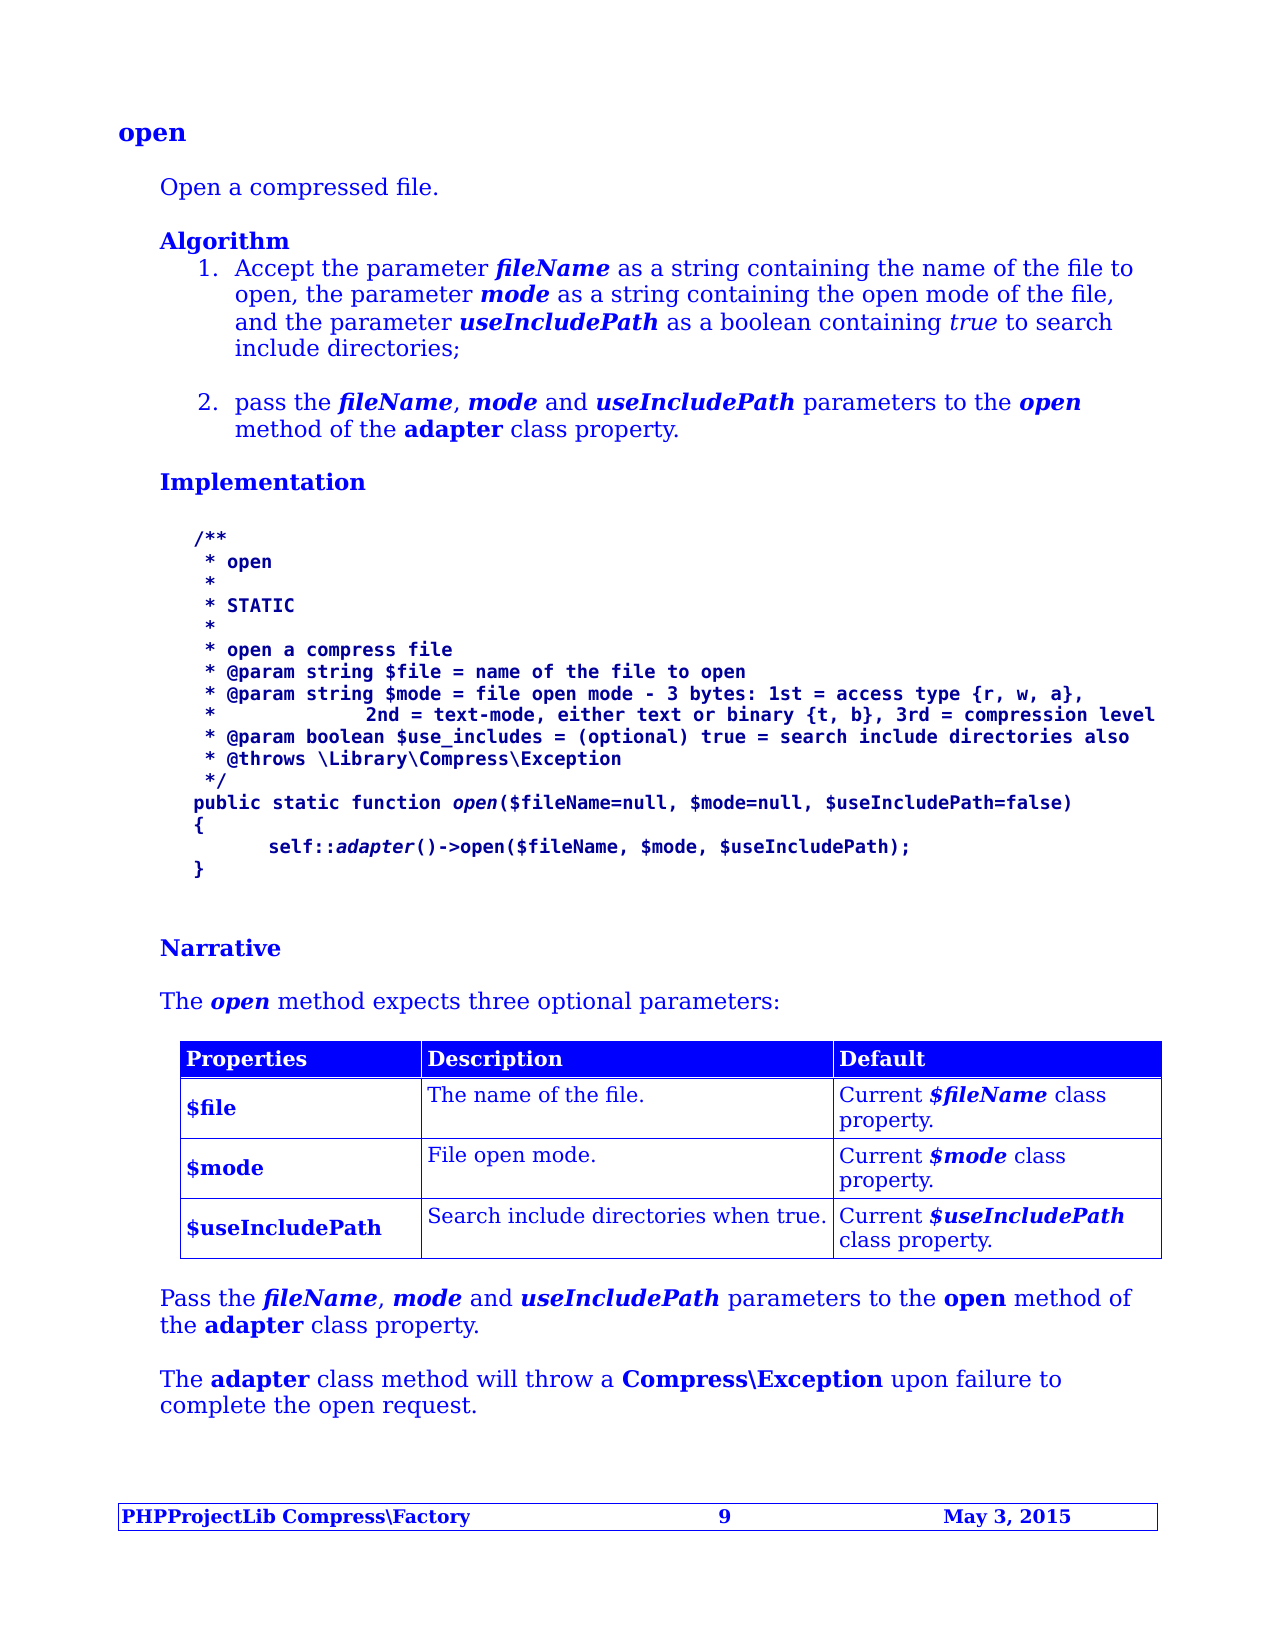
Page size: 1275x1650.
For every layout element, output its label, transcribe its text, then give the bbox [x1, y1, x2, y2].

text * open [118, 551, 1157, 573]
text * @param string $file = name of the file to open [118, 661, 1157, 682]
text Open a compressed file. [159, 174, 1157, 201]
table_header Default [834, 1042, 1161, 1077]
table_cell Current $fileName class property. [834, 1079, 1161, 1138]
text * @param boolean $use_includes = (optional) true = search include directories also [118, 726, 1157, 748]
table_cell Search include directories when true. [422, 1199, 833, 1258]
text self::adapter()->open($fileName, $mode, $useIncludePath); [118, 836, 1157, 857]
table_cell File open mode. [422, 1139, 833, 1198]
text The adapter class method will throw a Compress\Exception upon failure to complete the open request. [159, 1366, 1157, 1419]
text public static function open($fileName=null, $mode=null, $useIncludePath=false) [118, 792, 1157, 814]
text Pass the fileName, mode and useIncludePath parameters to the open method of the adapter class property. [159, 1285, 1157, 1339]
text * [118, 617, 1157, 639]
text Implementation [159, 469, 1157, 496]
title open [118, 118, 1157, 147]
text */ [118, 770, 1157, 792]
table_header Description [422, 1042, 833, 1077]
text Algorithm [159, 227, 1157, 254]
text The open method expects three optional parameters: [159, 988, 1157, 1015]
text Narrative [159, 934, 1157, 961]
text * open a compress file [118, 639, 1157, 661]
text * 2nd = text-mode, either text or binary {t, b}, 3rd = compression level [118, 704, 1157, 726]
text } [118, 857, 1157, 879]
text * @param string $mode = file open mode - 3 bytes: 1st = access type {r, w, a}, [118, 682, 1157, 704]
list Accept the parameter fileName as a string containing the name of the file to open, the parameter mode as a string containing the open mode of the file, and the parameter useIncludePath as a boolean containing true to search include directories; [197, 254, 1157, 362]
text * STATIC [118, 595, 1157, 617]
table_cell The name of the file. [422, 1079, 833, 1138]
text { [118, 814, 1157, 836]
text * @throws \Library\Compress\Exception [118, 748, 1157, 770]
table_cell $mode [181, 1139, 421, 1198]
text * [118, 573, 1157, 595]
table_header Properties [181, 1042, 421, 1077]
text /** [118, 523, 1157, 551]
table_cell Current $useIncludePath class property. [834, 1199, 1161, 1258]
list pass the fileName, mode and useIncludePath parameters to the open method of the adapter class property. [197, 389, 1157, 443]
table_cell $useIncludePath [181, 1199, 421, 1258]
table_cell $file [181, 1079, 421, 1138]
table_cell Current $mode class property. [834, 1139, 1161, 1198]
